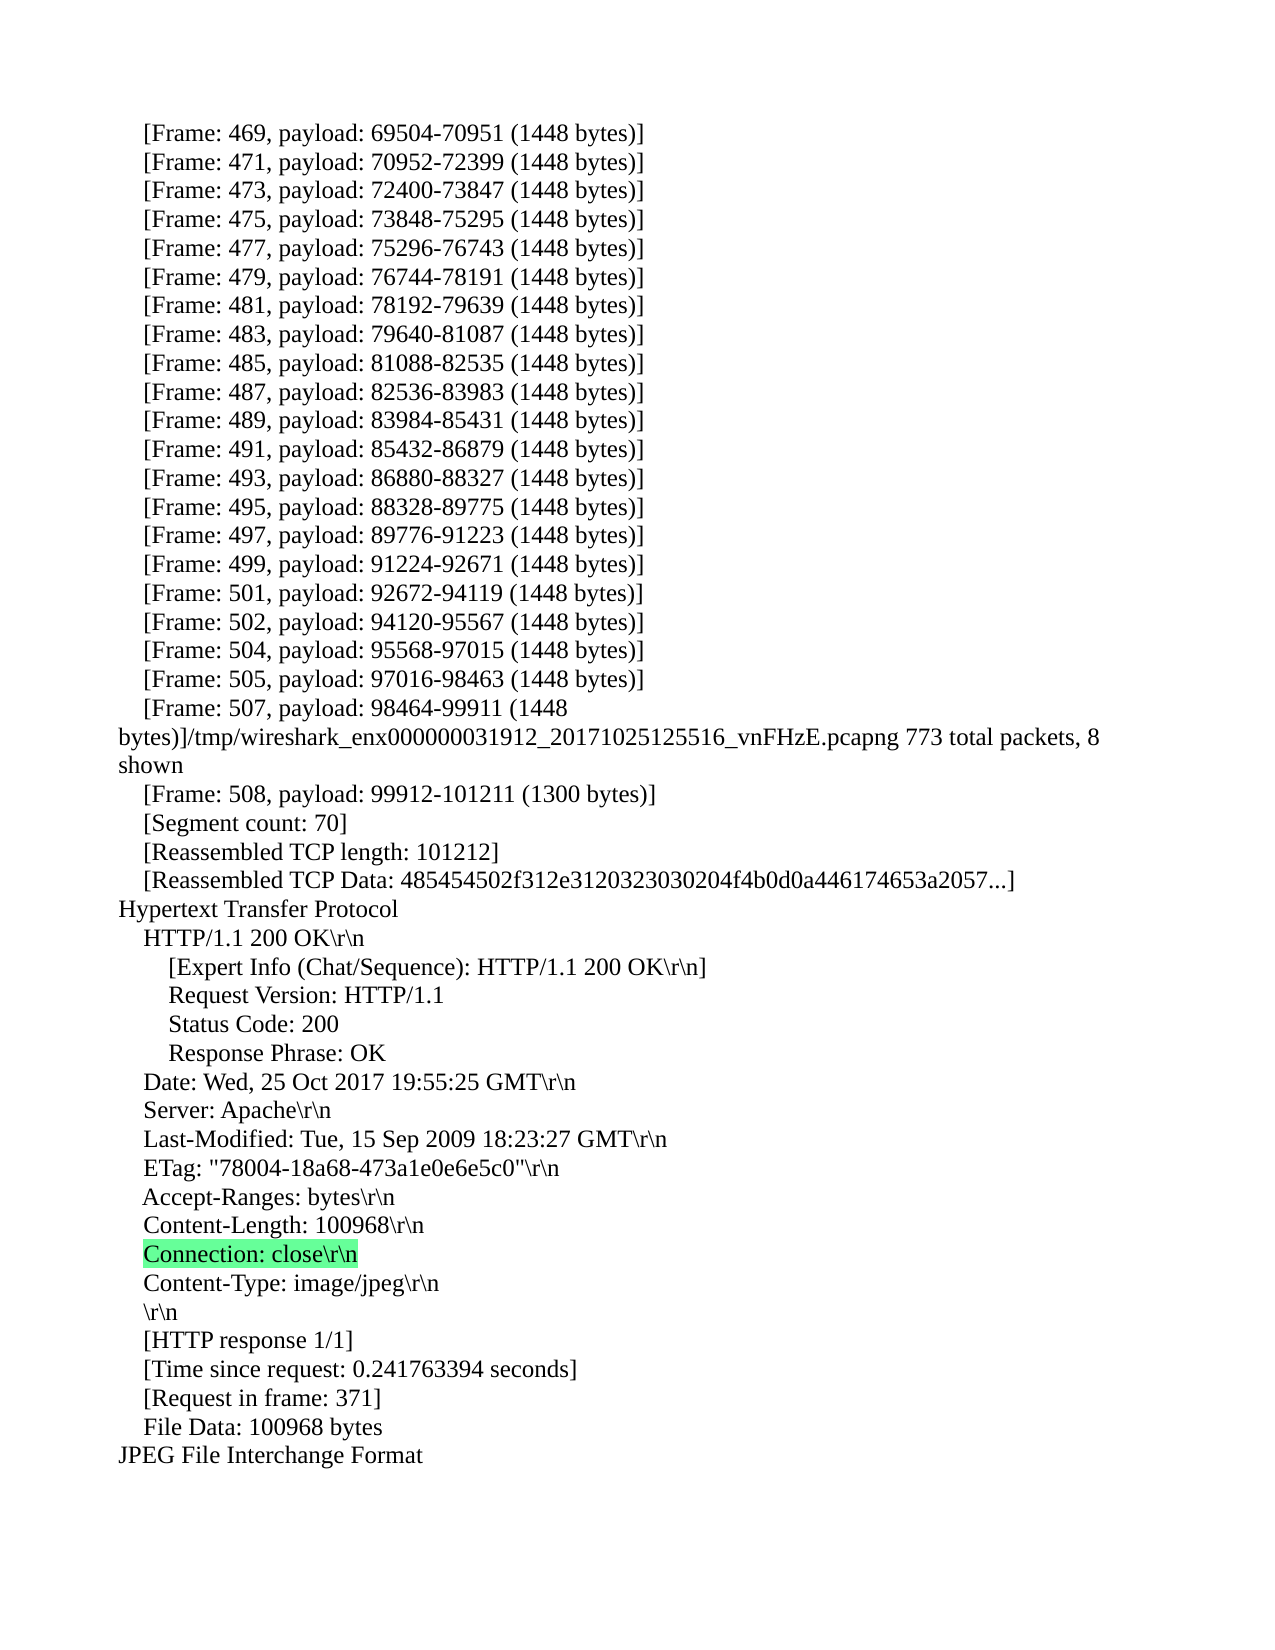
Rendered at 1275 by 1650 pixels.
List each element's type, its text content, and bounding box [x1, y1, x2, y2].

text [Frame: 469, payload: 69504-70951 (1448 bytes)] [118, 118, 1157, 147]
text [Frame: 499, payload: 91224-92671 (1448 bytes)] [118, 549, 1157, 578]
text Connection: close\r\n [118, 1239, 1157, 1268]
text [Frame: 489, payload: 83984-85431 (1448 bytes)] [118, 406, 1157, 434]
text Request Version: HTTP/1.1 [118, 981, 1157, 1009]
text [Frame: 508, payload: 99912-101211 (1300 bytes)] [118, 779, 1157, 808]
text [Reassembled TCP Data: 485454502f312e3120323030204f4b0d0a446174653a2057...] [118, 866, 1157, 894]
text [Frame: 495, payload: 88328-89775 (1448 bytes)] [118, 492, 1157, 521]
text [Frame: 491, payload: 85432-86879 (1448 bytes)] [118, 434, 1157, 463]
text [Frame: 501, payload: 92672-94119 (1448 bytes)] [118, 578, 1157, 607]
text File Data: 100968 bytes [118, 1412, 1157, 1441]
text [Frame: 505, payload: 97016-98463 (1448 bytes)] [118, 664, 1157, 693]
text \r\n [118, 1297, 1157, 1326]
text [Frame: 493, payload: 86880-88327 (1448 bytes)] [118, 463, 1157, 492]
text [Frame: 473, payload: 72400-73847 (1448 bytes)] [118, 176, 1157, 204]
text [Frame: 481, payload: 78192-79639 (1448 bytes)] [118, 291, 1157, 319]
text [HTTP response 1/1] [118, 1326, 1157, 1354]
text Accept-Ranges: bytes\r\n [118, 1182, 1157, 1211]
text [Frame: 477, payload: 75296-76743 (1448 bytes)] [118, 233, 1157, 262]
text Response Phrase: OK [118, 1038, 1157, 1067]
text [Frame: 479, payload: 76744-78191 (1448 bytes)] [118, 262, 1157, 291]
text [Expert Info (Chat/Sequence): HTTP/1.1 200 OK\r\n] [118, 952, 1157, 981]
text Status Code: 200 [118, 1009, 1157, 1038]
text [Frame: 502, payload: 94120-95567 (1448 bytes)] [118, 607, 1157, 636]
text HTTP/1.1 200 OK\r\n [118, 923, 1157, 952]
text [Frame: 497, payload: 89776-91223 (1448 bytes)] [118, 521, 1157, 549]
text Content-Type: image/jpeg\r\n [118, 1268, 1157, 1297]
text ETag: "78004-18a68-473a1e0e6e5c0"\r\n [118, 1153, 1157, 1182]
text [Reassembled TCP length: 101212] [118, 837, 1157, 866]
text Hypertext Transfer Protocol [118, 894, 1157, 923]
text [Frame: 487, payload: 82536-83983 (1448 bytes)] [118, 377, 1157, 406]
text [Request in frame: 371] [118, 1383, 1157, 1412]
text [Frame: 471, payload: 70952-72399 (1448 bytes)] [118, 147, 1157, 176]
text Date: Wed, 25 Oct 2017 19:55:25 GMT\r\n [118, 1067, 1157, 1096]
text Server: Apache\r\n [118, 1096, 1157, 1124]
text [Segment count: 70] [118, 808, 1157, 837]
text [Frame: 504, payload: 95568-97015 (1448 bytes)] [118, 636, 1157, 664]
text JPEG File Interchange Format [118, 1441, 1157, 1469]
text [Frame: 483, payload: 79640-81087 (1448 bytes)] [118, 319, 1157, 348]
text [Time since request: 0.241763394 seconds] [118, 1354, 1157, 1383]
text [Frame: 485, payload: 81088-82535 (1448 bytes)] [118, 348, 1157, 377]
text [Frame: 475, payload: 73848-75295 (1448 bytes)] [118, 204, 1157, 233]
text Last-Modified: Tue, 15 Sep 2009 18:23:27 GMT\r\n [118, 1124, 1157, 1153]
text [Frame: 507, payload: 98464-99911 (1448 bytes)]/tmp/wireshark_enx000000031912_20171025125516_vnFHzE.pcapng 773 total packets, 8 shown [118, 693, 1157, 779]
text Content-Length: 100968\r\n [118, 1211, 1157, 1239]
